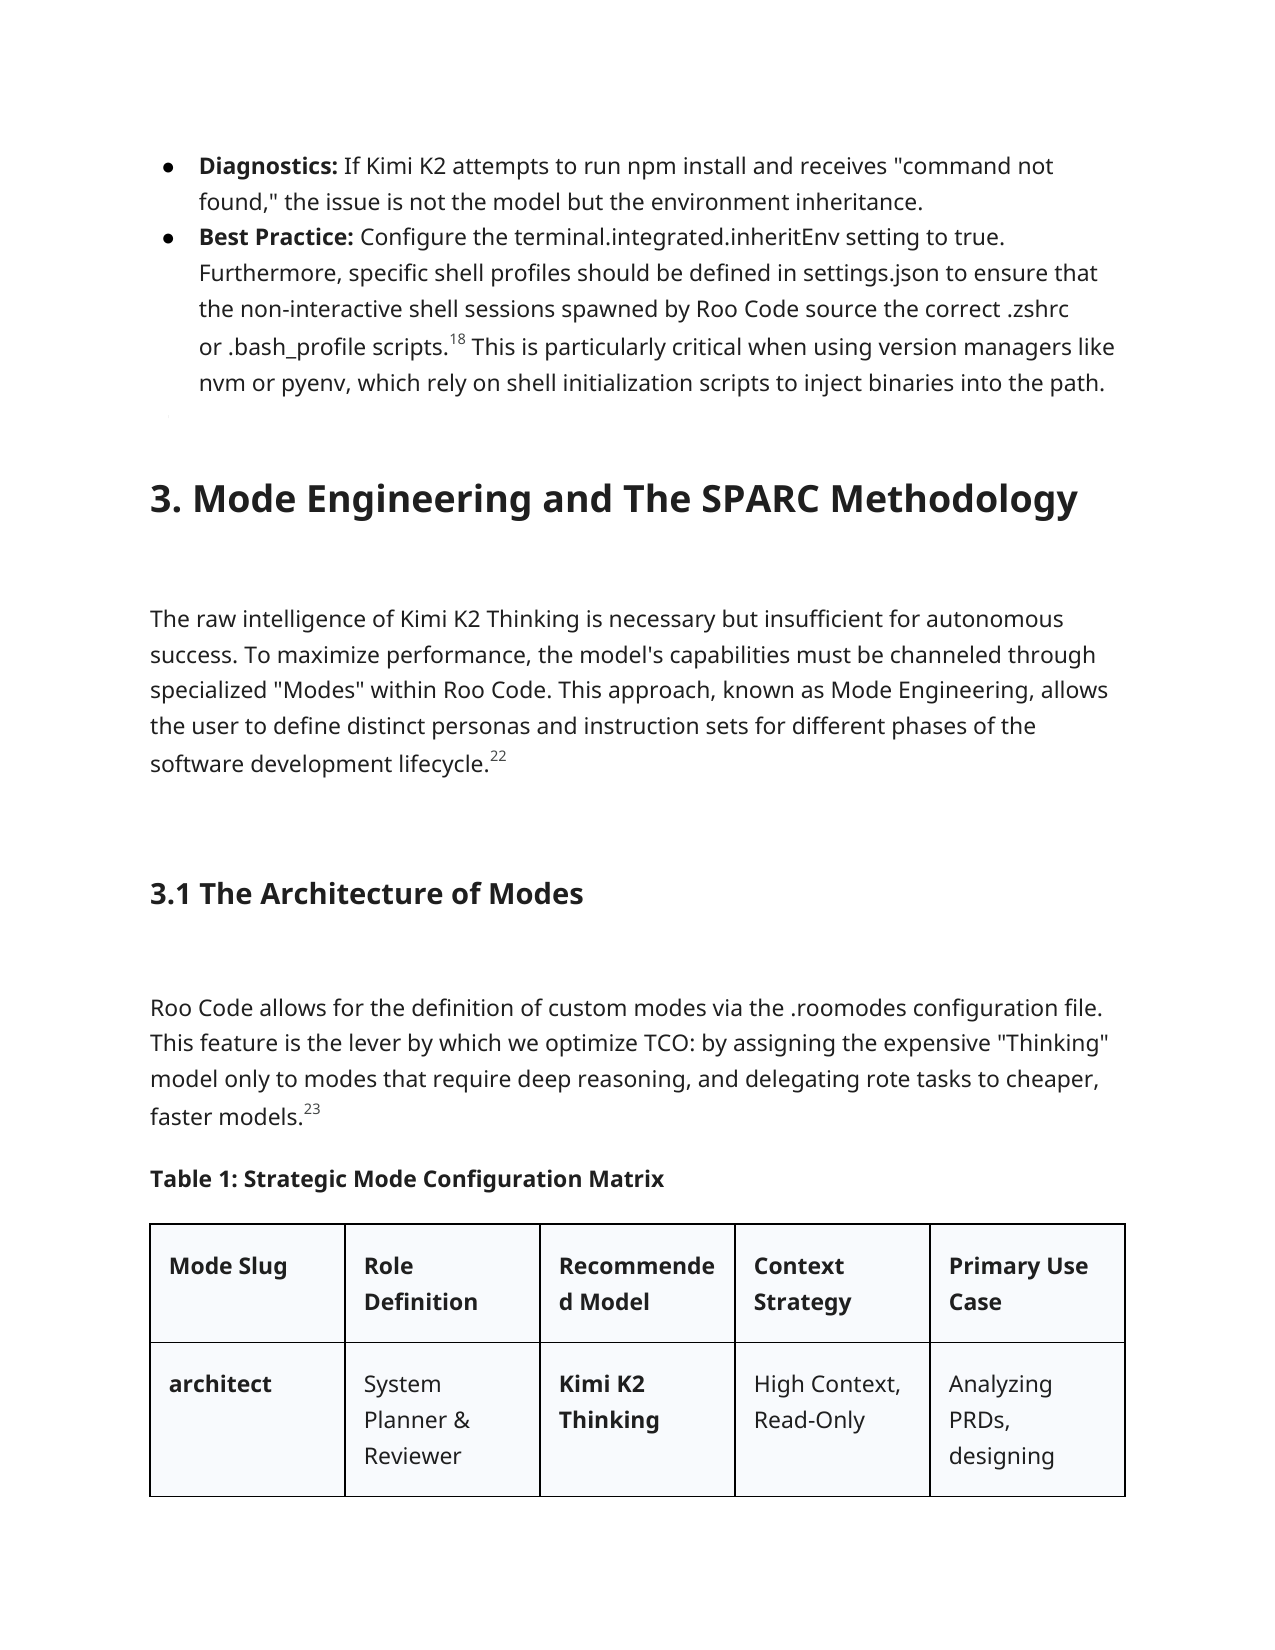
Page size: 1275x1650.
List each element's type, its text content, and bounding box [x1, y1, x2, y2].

table_header Context Strategy [736, 1225, 929, 1342]
table_cell System Planner & Reviewer [346, 1343, 539, 1496]
table_header Primary Use Case [931, 1225, 1124, 1342]
subtitle 3.1 The Architecture of Modes [150, 873, 1125, 913]
table_header Role Definition [346, 1225, 539, 1342]
subtitle 3. Mode Engineering and The SPARC Methodology [150, 472, 1125, 523]
table_cell Kimi K2 Thinking [541, 1343, 734, 1496]
table_cell architect [151, 1343, 344, 1496]
list Best Practice: Configure the terminal.integrated.inheritEnv setting to true. Furthermore, specific shell profiles should be defined in settings.json to ensure that the non-interactive shell sessions spawned by Roo Code source the correct .zshrc or .bash_profile scripts.18 This is particularly critical when using version managers like nvm or pyenv, which rely on shell initialization scripts to inject binaries into the path. [161, 221, 1125, 398]
text Table 1: Strategic Mode Configuration Matrix [150, 1163, 1125, 1194]
list Diagnostics: If Kimi K2 attempts to run npm install and receives "command not found," the issue is not the model but the environment inheritance. [161, 150, 1125, 217]
table_cell High Context, Read-Only [736, 1343, 929, 1496]
table_cell Analyzing PRDs, designing [931, 1343, 1124, 1496]
text Roo Code allows for the definition of custom modes via the .roomodes configuration file. This feature is the lever by which we optimize TCO: by assigning the expensive "Thinking" model only to modes that require deep reasoning, and delegating rote tasks to cheaper, faster models.23 [150, 992, 1125, 1133]
text The raw intelligence of Kimi K2 Thinking is necessary but insufficient for autonomous success. To maximize performance, the model's capabilities must be channeled through specialized "Modes" within Roo Code. This approach, known as Mode Engineering, allows the user to define distinct personas and instruction sets for different phases of the software development lifecycle.22 [150, 603, 1125, 780]
table_header Recommended Model [541, 1225, 734, 1342]
table_header Mode Slug [151, 1225, 344, 1342]
